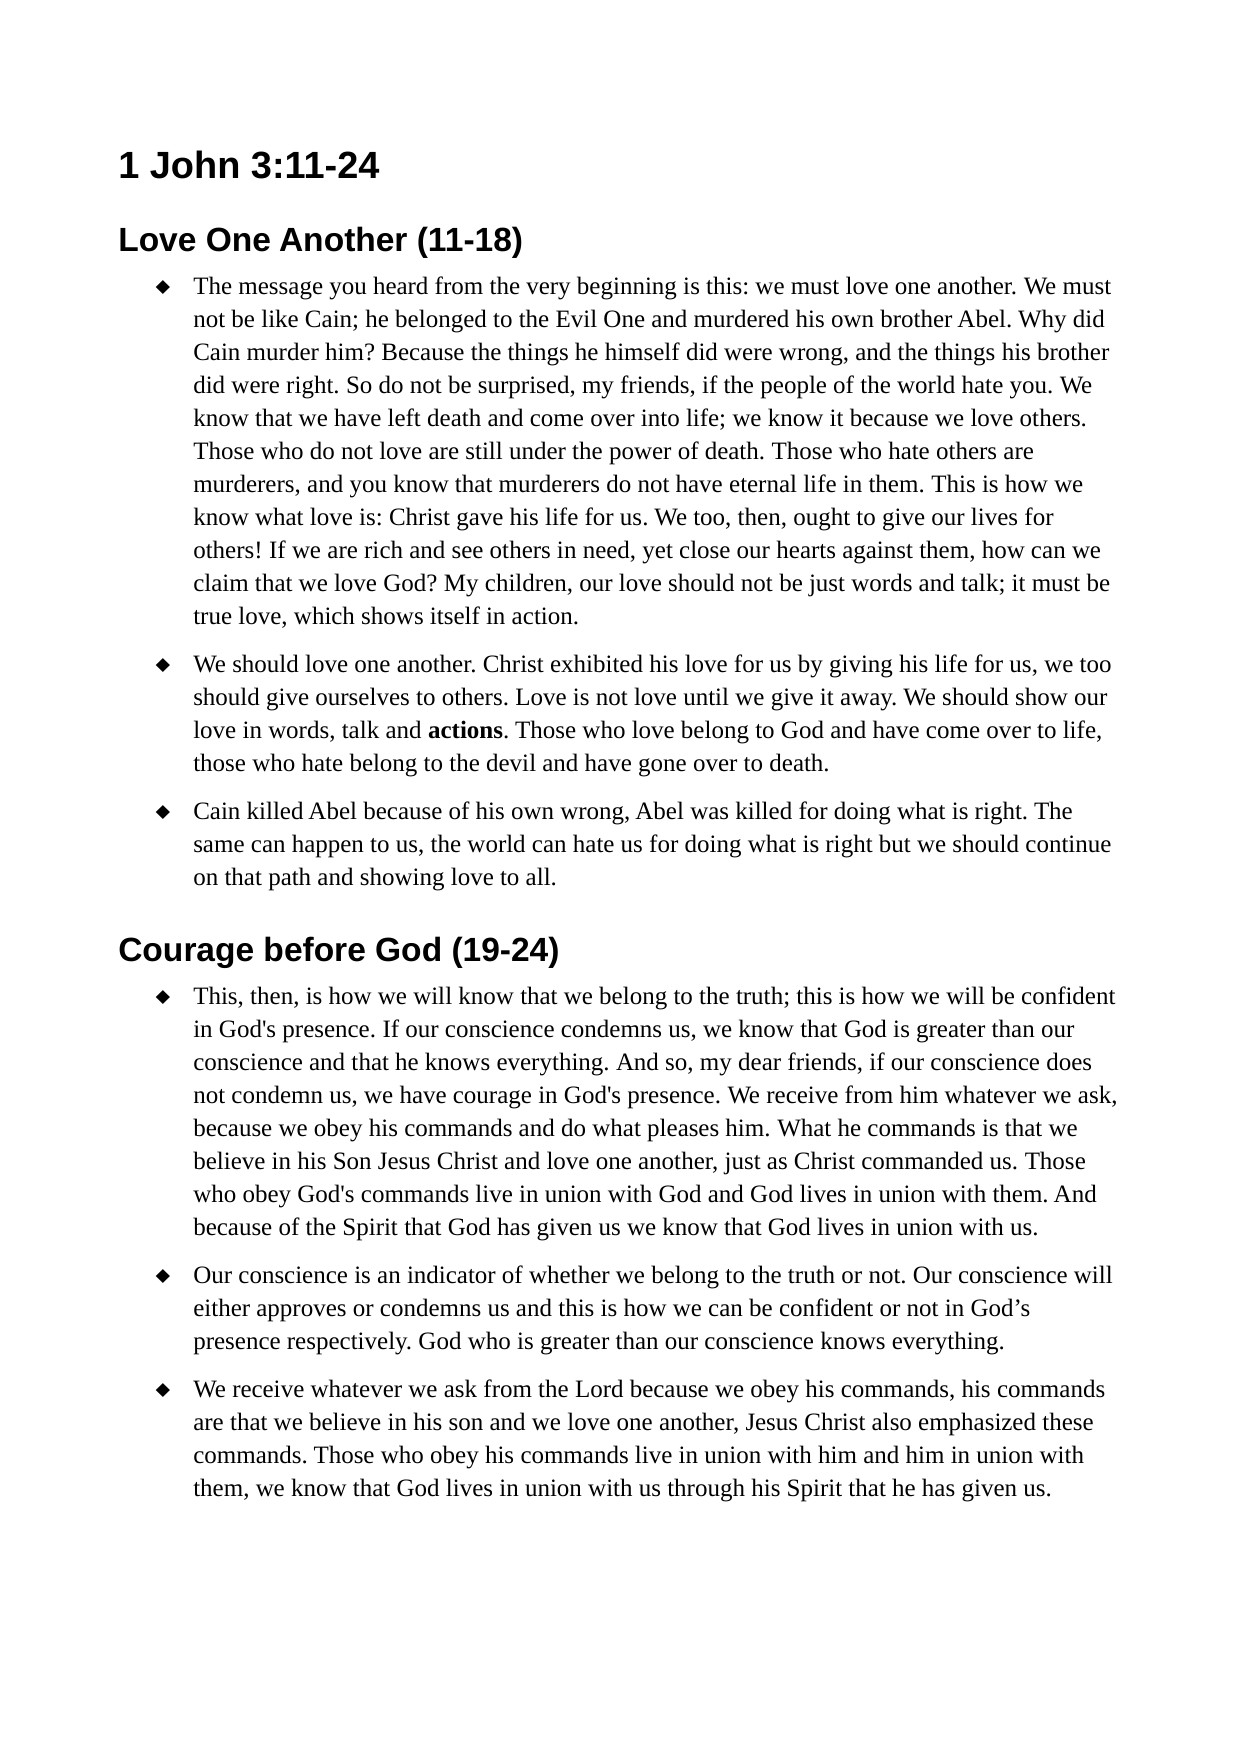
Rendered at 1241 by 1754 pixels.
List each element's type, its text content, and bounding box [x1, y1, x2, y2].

list Cain killed Abel because of his own wrong, Abel was killed for doing what is right. The same can happen to us, the world can hate us for doing what is right but we should continue on that path and showing love to all. [156, 796, 1122, 891]
subtitle Courage before God (19-24) [118, 930, 1122, 969]
list We receive whatever we ask from the Lord because we obey his commands, his commands are that we believe in his son and we love one another, Jesus Christ also emphasized these commands. Those who obey his commands live in union with him and him in union with them, we know that God lives in union with us through his Spirit that he has given us. [156, 1374, 1122, 1502]
subtitle 1 John 3:11-24 [118, 143, 1122, 187]
subtitle Love One Another (11-18) [118, 220, 1122, 259]
list This, then, is how we will know that we belong to the truth; this is how we will be confident in God's presence. If our conscience condemns us, we know that God is greater than our conscience and that he knows everything. And so, my dear friends, if our conscience does not condemn us, we have courage in God's presence. We receive from him whatever we ask, because we obey his commands and do what pleases him. What he commands is that we believe in his Son Jesus Christ and love one another, just as Christ commanded us. Those who obey God's commands live in union with God and God lives in union with them. And because of the Spirit that God has given us we know that God lives in union with us. [156, 981, 1122, 1241]
list The message you heard from the very beginning is this: we must love one another. We must not be like Cain; he belonged to the Evil One and murdered his own brother Abel. Why did Cain murder him? Because the things he himself did were wrong, and the things his brother did were right. So do not be surprised, my friends, if the people of the world hate you. We know that we have left death and come over into life; we know it because we love others. Those who do not love are still under the power of death. Those who hate others are murderers, and you know that murderers do not have eternal life in them. This is how we know what love is: Christ gave his life for us. We too, then, ought to give our lives for others! If we are rich and see others in need, yet close our hearts against them, how can we claim that we love God? My children, our love should not be just words and talk; it must be true love, which shows itself in action. [156, 271, 1122, 630]
list We should love one another. Christ exhibited his love for us by giving his life for us, we too should give ourselves to others. Love is not love until we give it away. We should show our love in words, talk and actions. Those who love belong to God and have come over to life, those who hate belong to the devil and have gone over to death. [156, 649, 1122, 777]
list Our conscience is an indicator of whether we belong to the truth or not. Our conscience will either approves or condemns us and this is how we can be confident or not in God’s presence respectively. God who is greater than our conscience knows everything. [156, 1260, 1122, 1355]
